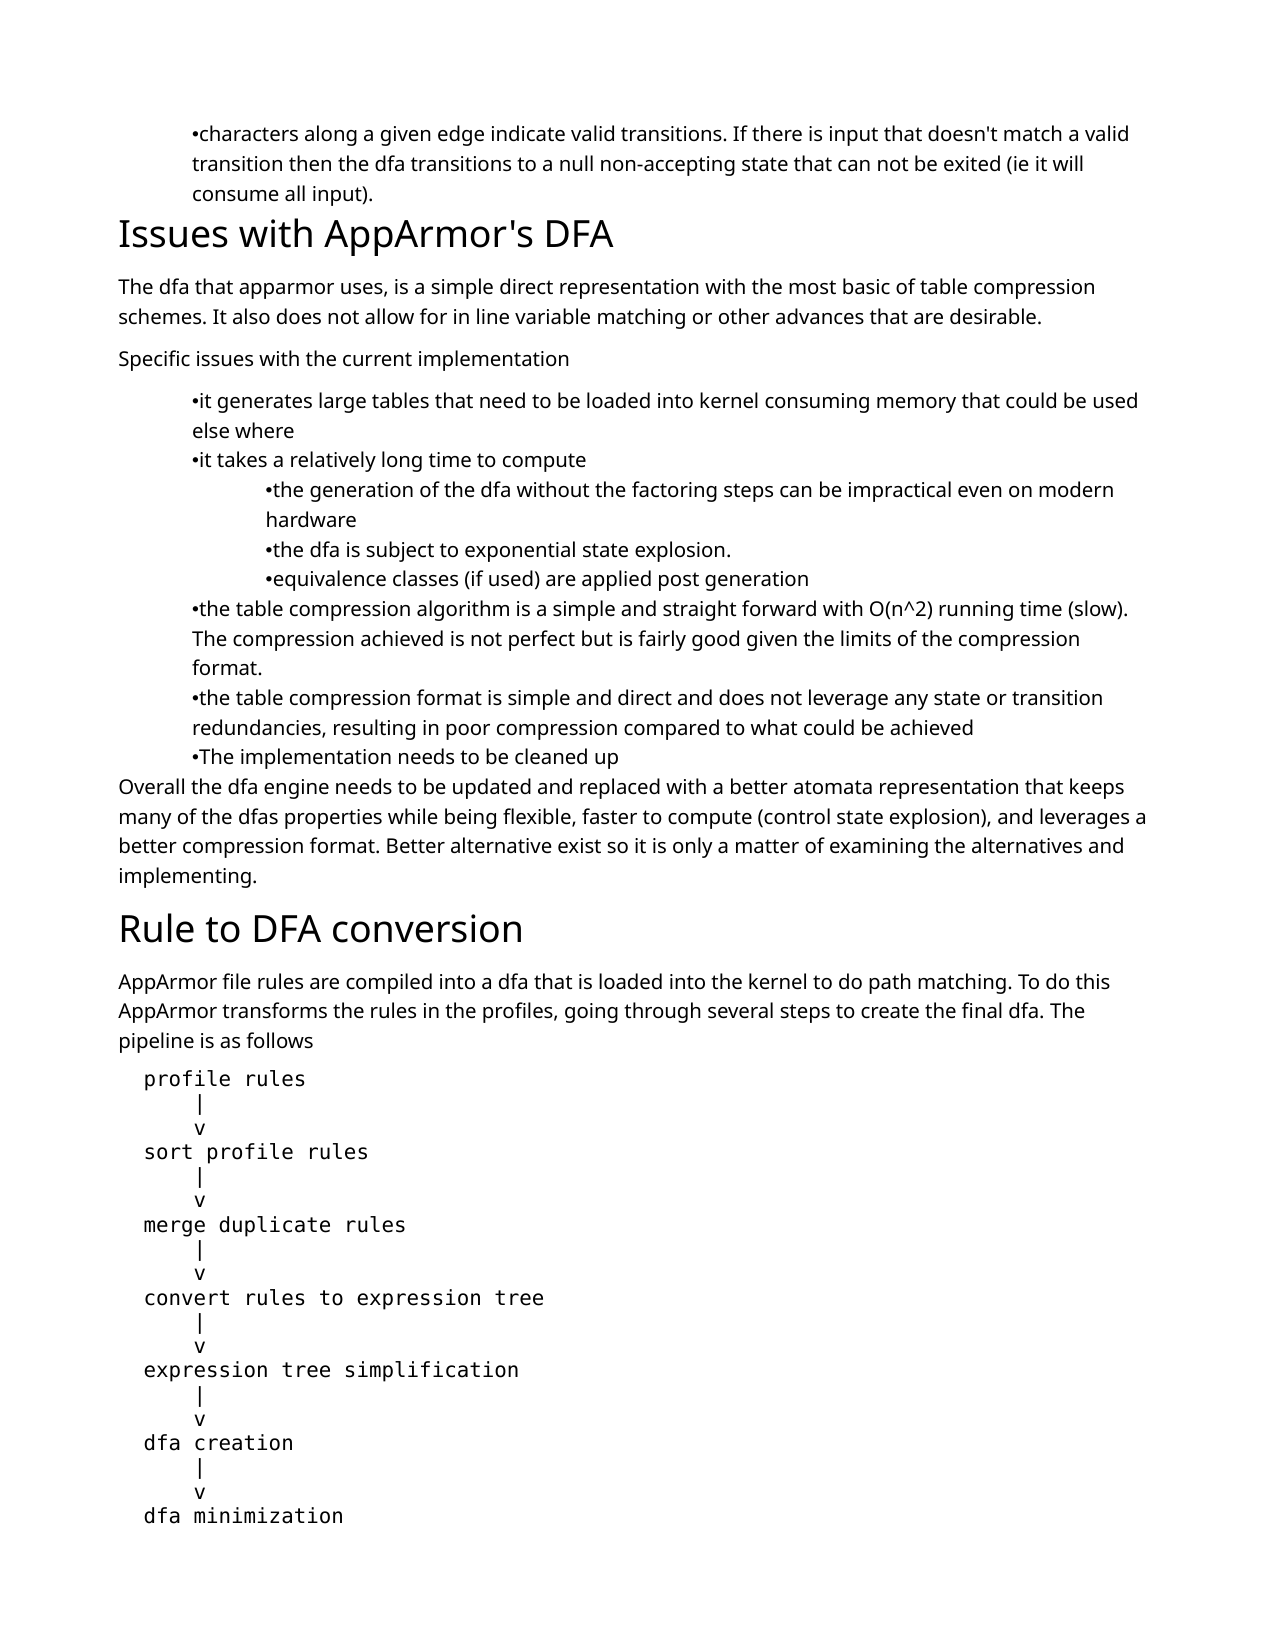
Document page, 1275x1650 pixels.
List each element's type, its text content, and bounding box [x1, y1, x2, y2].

text sort profile rules [118, 1140, 1157, 1164]
list The implementation needs to be cleaned up [118, 741, 1157, 771]
text v [118, 1480, 1157, 1504]
text dfa minimization [118, 1504, 1157, 1528]
text Specific issues with the current implementation [118, 343, 1157, 372]
text | [118, 1310, 1157, 1334]
list the table compression format is simple and direct and does not leverage any state or transition redundancies, resulting in poor compression compared to what could be achieved [118, 682, 1157, 741]
list the table compression algorithm is a simple and straight forward with O(n^2) running time (slow). The compression achieved is not perfect but is fairly good given the limits of the compression format. [118, 593, 1157, 682]
text | [118, 1455, 1157, 1480]
text | [118, 1237, 1157, 1261]
list the dfa is subject to exponential state explosion. [118, 533, 1157, 563]
text | [118, 1091, 1157, 1116]
text | [118, 1383, 1157, 1407]
text v [118, 1407, 1157, 1431]
text v [118, 1334, 1157, 1358]
list equivalence classes (if used) are applied post generation [118, 563, 1157, 593]
text dfa creation [118, 1431, 1157, 1455]
text AppArmor file rules are compiled into a dfa that is loaded into the kernel to do path matching. To do this AppArmor transforms the rules in the profiles, going through several steps to create the final dfa. The pipeline is as follows [118, 966, 1157, 1054]
list characters along a given edge indicate valid transitions. If there is input that doesn't match a valid transition then the dfa transitions to a null non-accepting state that can not be exited (ie it will consume all input). [118, 118, 1157, 207]
text convert rules to expression tree [118, 1286, 1157, 1310]
list the generation of the dfa without the factoring steps can be impractical even on modern hardware [118, 474, 1157, 533]
text expression tree simplification [118, 1358, 1157, 1383]
list it generates large tables that need to be loaded into kernel consuming memory that could be used else where [118, 385, 1157, 444]
text v [118, 1188, 1157, 1213]
text Overall the dfa engine needs to be updated and replaced with a better atomata representation that keeps many of the dfas properties while being flexible, faster to compute (control state explosion), and leverages a better compression format. Better alternative exist so it is only a matter of examining the alternatives and implementing. [118, 771, 1157, 889]
subtitle Rule to DFA conversion [118, 902, 1157, 953]
subtitle Issues with AppArmor's DFA [118, 207, 1157, 258]
text merge duplicate rules [118, 1213, 1157, 1237]
text v [118, 1261, 1157, 1286]
text | [118, 1164, 1157, 1188]
text The dfa that apparmor uses, is a simple direct representation with the most basic of table compression schemes. It also does not allow for in line variable matching or other advances that are desirable. [118, 271, 1157, 330]
text v [118, 1116, 1157, 1140]
text profile rules [118, 1067, 1157, 1091]
list it takes a relatively long time to compute [118, 444, 1157, 474]
